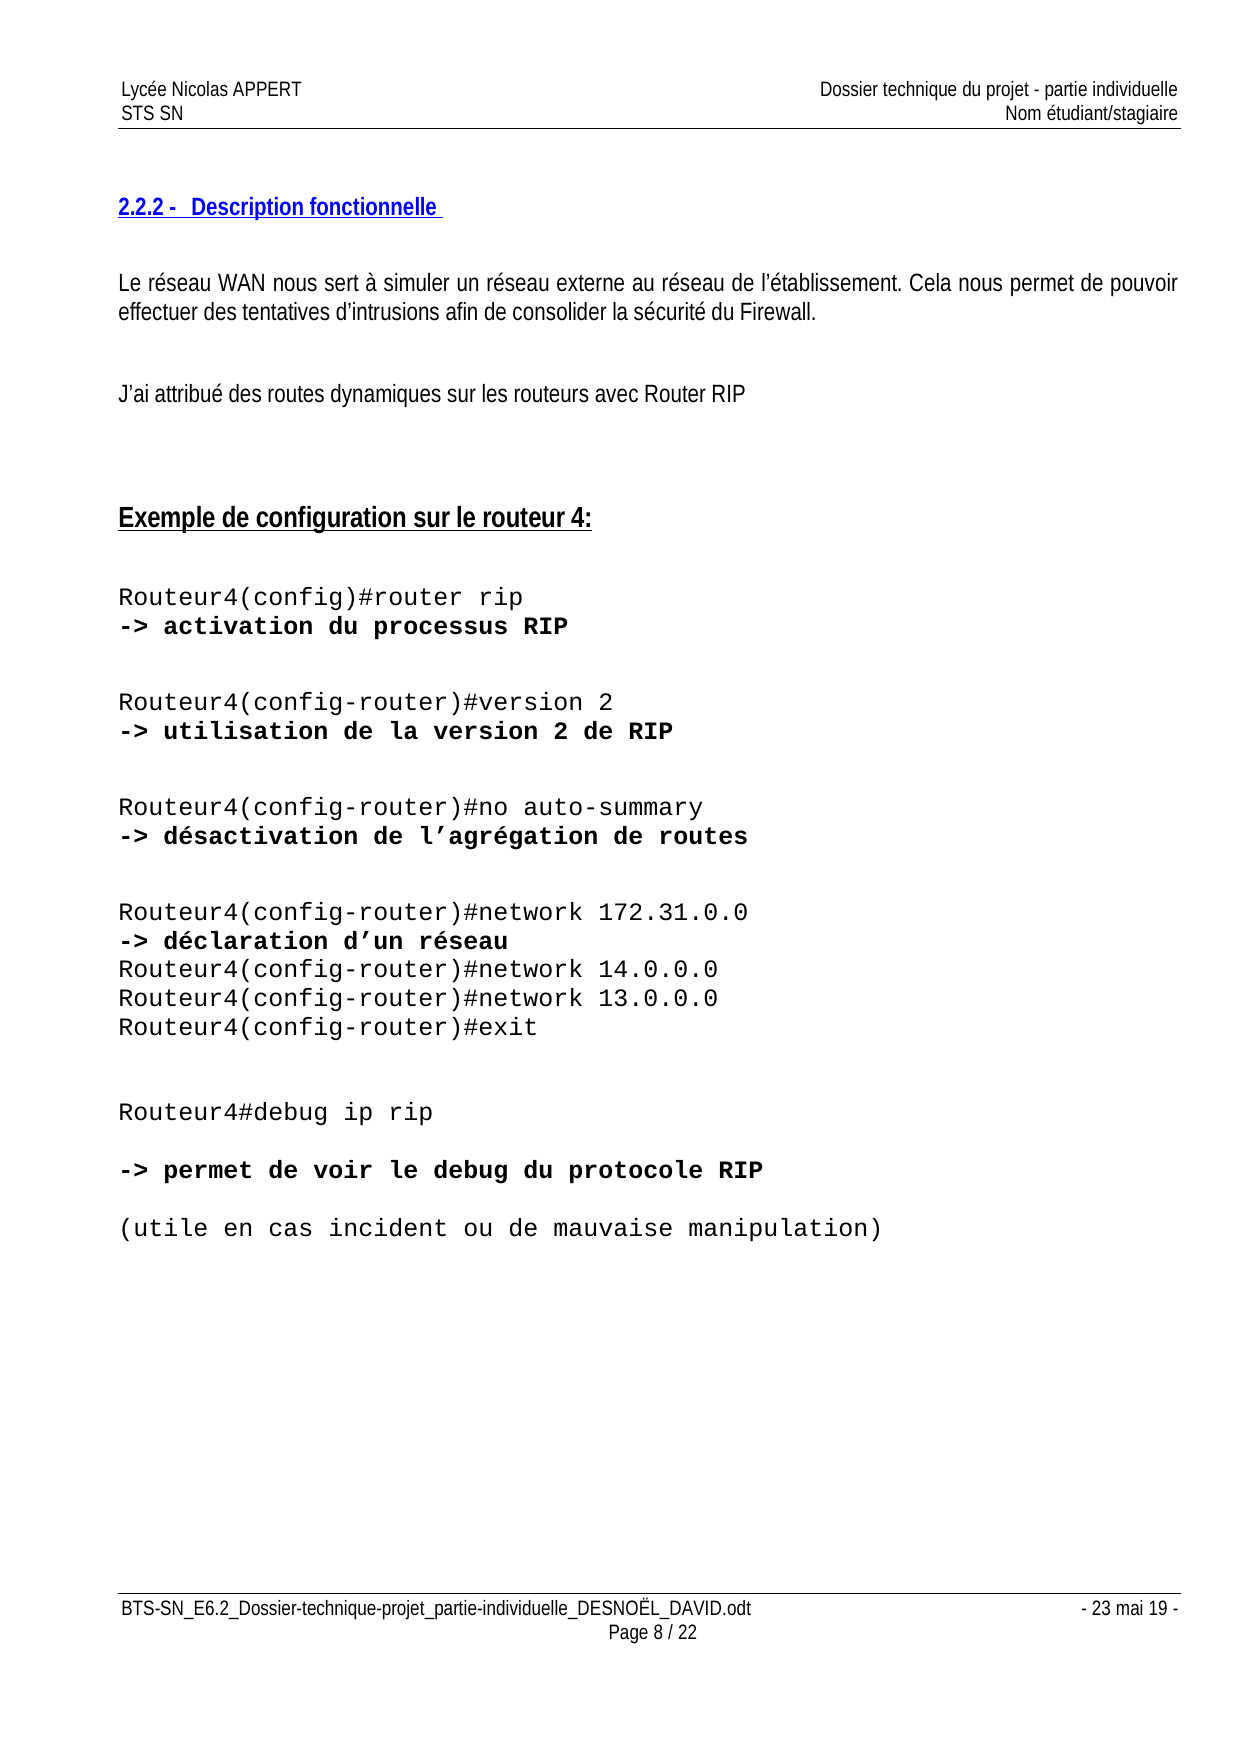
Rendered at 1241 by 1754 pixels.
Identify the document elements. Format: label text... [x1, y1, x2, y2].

text J’ai attribué des routes dynamiques sur les routeurs avec Router RIP [118, 378, 1181, 407]
text Routeur4#debug ip rip [118, 1099, 1181, 1128]
text Le réseau WAN nous sert à simuler un réseau externe au réseau de l’établissement. Cela nous permet de pouvoir effectuer des tentatives d’intrusions afin de consolider la sécurité du Firewall. [118, 268, 1181, 326]
text Routeur4(config-router)#network 172.31.0.0 [118, 900, 1181, 928]
text (utile en cas incident ou de mauvaise manipulation) [118, 1216, 1181, 1244]
text -> utilisation de la version 2 de RIP [118, 718, 1181, 747]
text -> déclaration d’un réseau [118, 928, 1181, 957]
subtitle Description fonctionnelle [118, 192, 1181, 221]
text -> activation du processus RIP [118, 613, 1181, 642]
text Routeur4(config-router)#network 14.0.0.0 [118, 957, 1181, 985]
text Routeur4(config-router)#no auto-summary [118, 795, 1181, 823]
text -> permet de voir le debug du protocole RIP [118, 1158, 1181, 1186]
text Exemple de configuration sur le routeur 4: [118, 501, 1181, 534]
text -> désactivation de l’agrégation de routes [118, 823, 1181, 852]
text Routeur4(config-router)#network 13.0.0.0 [118, 985, 1181, 1014]
text Routeur4(config-router)#version 2 [118, 690, 1181, 718]
text Routeur4(config)#router rip [118, 585, 1181, 613]
text Routeur4(config-router)#exit [118, 1014, 1181, 1042]
